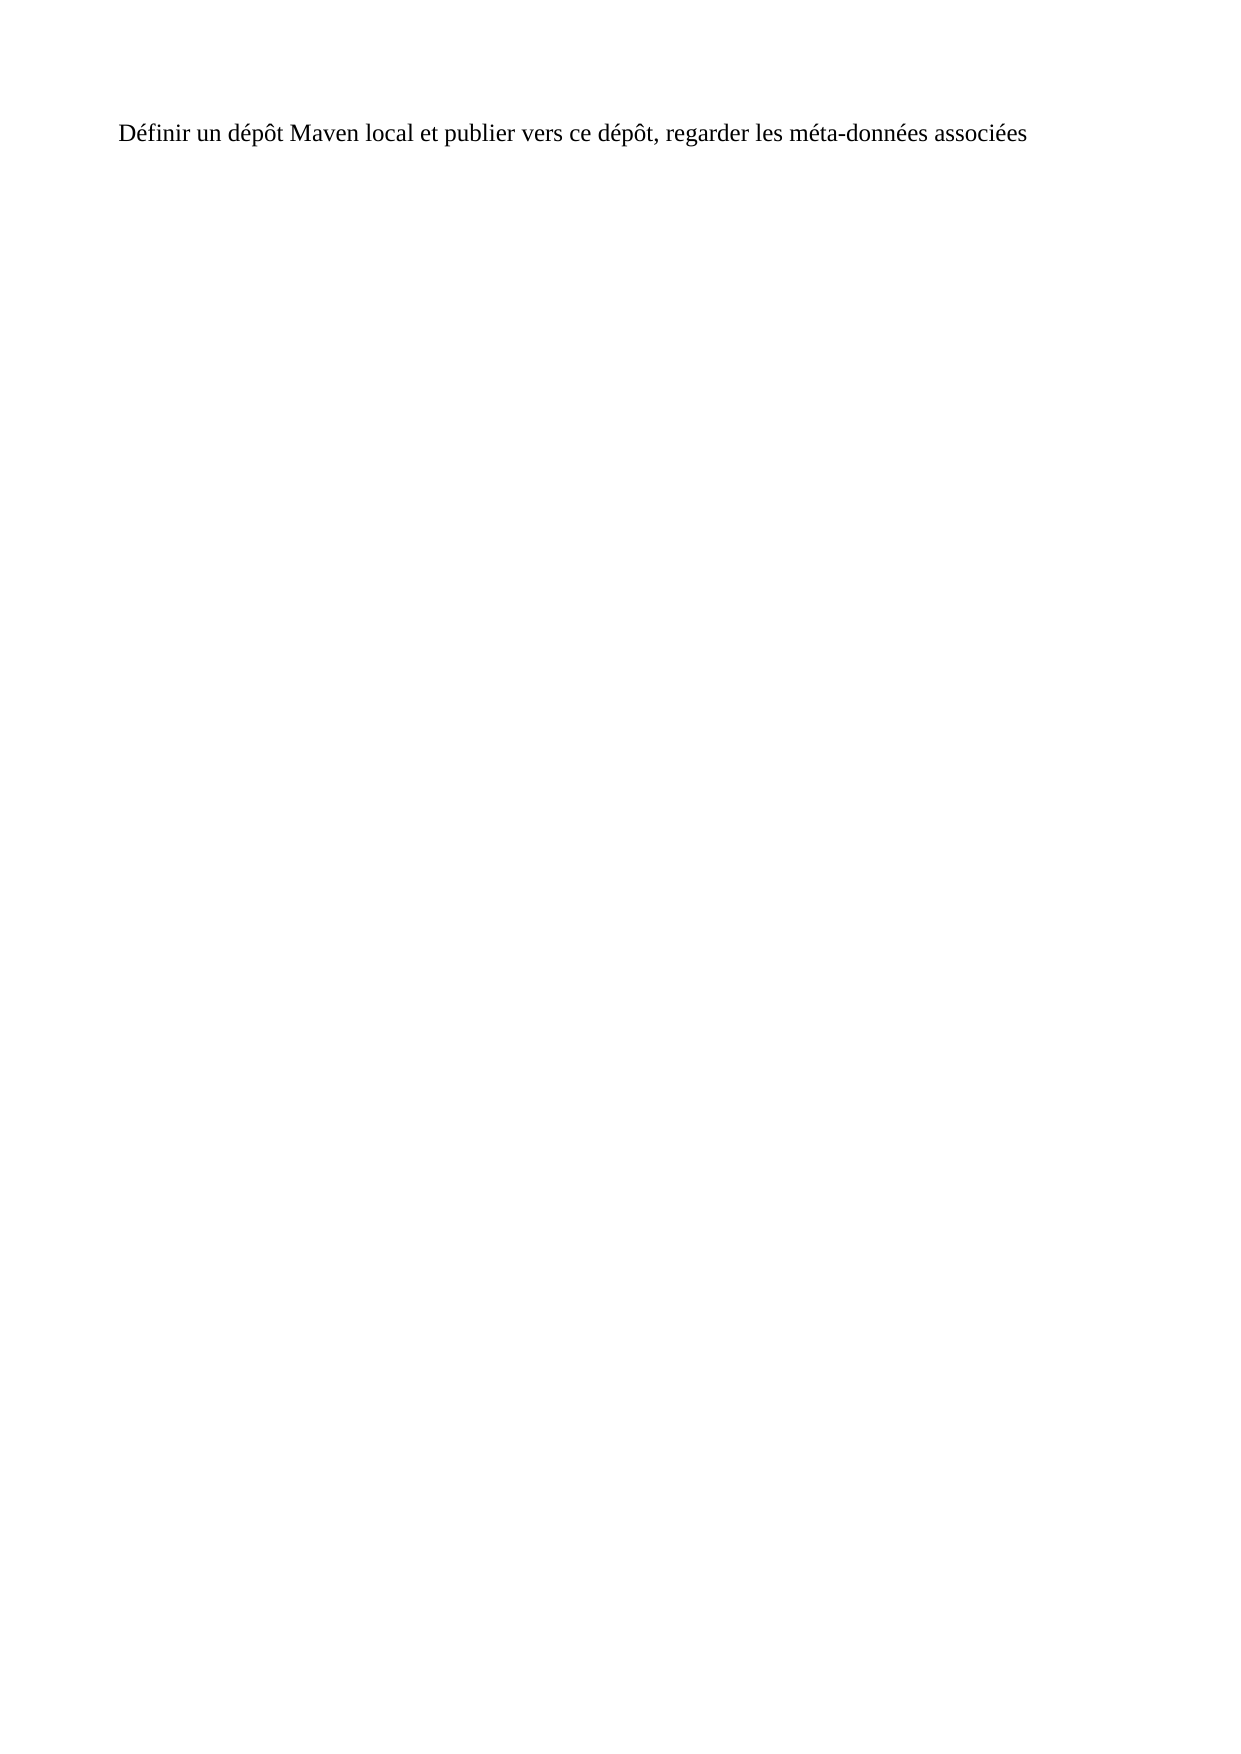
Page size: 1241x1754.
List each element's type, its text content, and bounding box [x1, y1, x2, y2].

text Définir un dépôt Maven local et publier vers ce dépôt, regarder les méta-données associées [118, 118, 1122, 147]
